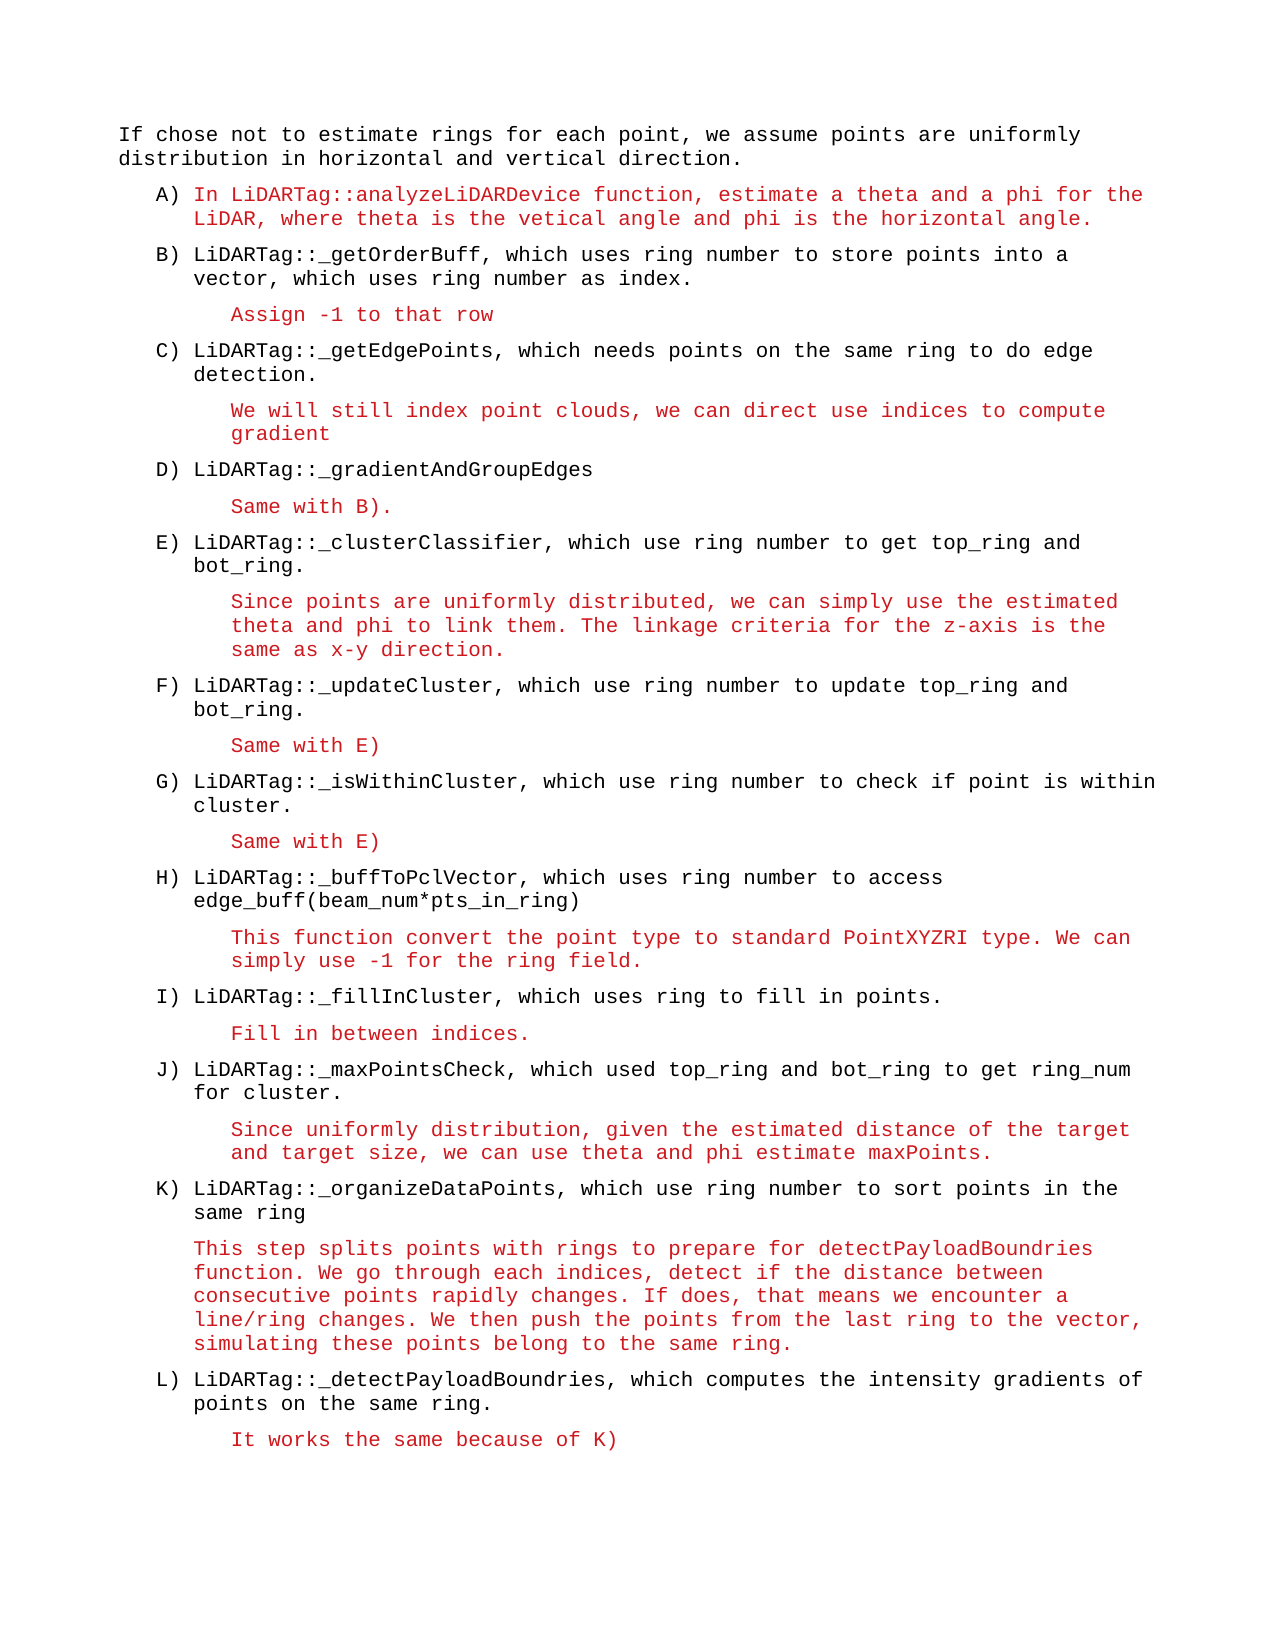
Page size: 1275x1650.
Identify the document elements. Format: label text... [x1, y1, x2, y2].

list If chose not to estimate rings for each point, we assume points are uniformly distribution in horizontal and vertical direction. [81, 124, 1157, 172]
list We will still index point clouds, we can direct use indices to compute gradient [193, 400, 1157, 447]
list LiDARTag::_detectPayloadBoundries, which computes the intensity gradients of points on the same ring. [156, 1369, 1157, 1416]
list LiDARTag::_buffToPclVector, which uses ring number to access edge_buff(beam_num*pts_in_ring) [156, 867, 1157, 914]
list LiDARTag::_maxPointsCheck, which used top_ring and bot_ring to get ring_num for cluster. [156, 1059, 1157, 1106]
list Since points are uniformly distributed, we can simply use the estimated theta and phi to link them. The linkage criteria for the z-axis is the same as x-y direction. [193, 592, 1157, 662]
text It works the same because of K) [231, 1429, 1157, 1452]
list LiDARTag::_updateCluster, which use ring number to update top_ring and bot_ring. [156, 675, 1157, 722]
list Since uniformly distribution, given the estimated distance of the target and target size, we can use theta and phi estimate maxPoints. [231, 1118, 1157, 1166]
list Same with E) [193, 831, 1157, 854]
list This step splits points with rings to prepare for detectPayloadBoundries function. We go through each indices, detect if the distance between consecutive points rapidly changes. If does, that means we encounter a line/ring changes. We then push the points from the last ring to the vector, simulating these points belong to the same ring. [156, 1238, 1157, 1356]
list LiDARTag::_clusterClassifier, which use ring number to get top_ring and bot_ring. [156, 532, 1157, 579]
list Same with E) [193, 735, 1157, 758]
list Fill in between indices. [193, 1023, 1157, 1046]
list LiDARTag::_organizeDataPoints, which use ring number to sort points in the same ring [156, 1178, 1157, 1226]
list In LiDARTag::analyzeLiDARDevice function, estimate a theta and a phi for the LiDAR, where theta is the vetical angle and phi is the horizontal angle. [156, 184, 1157, 231]
list LiDARTag::_getEdgePoints, which needs points on the same ring to do edge detection. [156, 340, 1157, 387]
list LiDARTag::_isWithinCluster, which use ring number to check if point is within cluster. [156, 771, 1157, 818]
list LiDARTag::_getOrderBuff, which uses ring number to store points into a vector, which uses ring number as index. [156, 244, 1157, 291]
list LiDARTag::_fillInCluster, which uses ring to fill in points. [156, 986, 1157, 1010]
list Same with B). [193, 496, 1157, 519]
list Assign -1 to that row [193, 304, 1157, 327]
text This function convert the point type to standard PointXYZRI type. We can simply use -1 for the ring field. [231, 927, 1157, 974]
list LiDARTag::_gradientAndGroupEdges [156, 459, 1157, 483]
